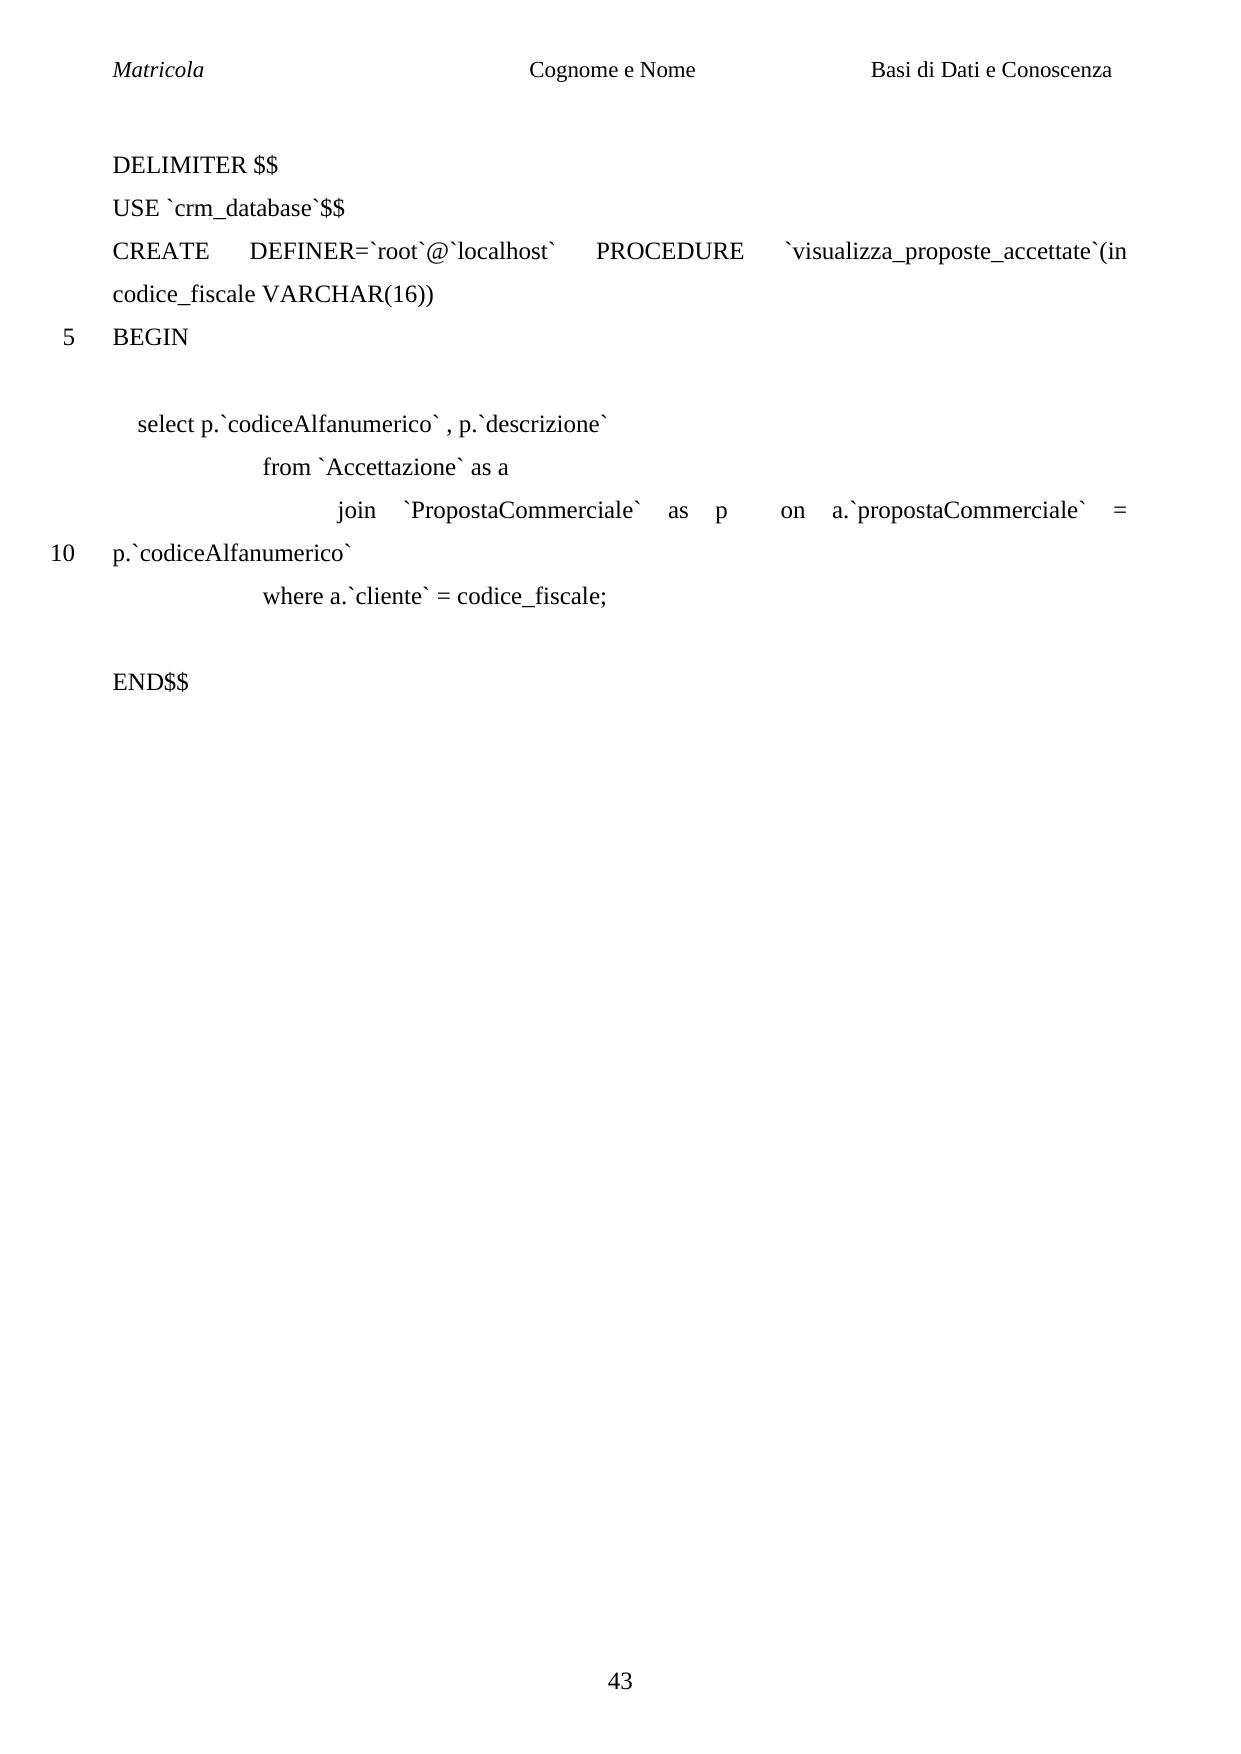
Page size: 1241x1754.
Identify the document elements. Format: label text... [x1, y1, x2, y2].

text from `Accettazione` as a [112, 452, 1128, 481]
text USE `crm_database`$$ [112, 193, 1128, 222]
text join `PropostaCommerciale` as p on a.`propostaCommerciale` = p.`codiceAlfanumerico` [112, 495, 1128, 567]
text CREATE DEFINER=`root`@`localhost` PROCEDURE `visualizza_proposte_accettate`(in codice_fiscale VARCHAR(16)) [112, 236, 1128, 308]
text END$$ [112, 667, 1128, 696]
text BEGIN [112, 322, 1128, 351]
text select p.`codiceAlfanumerico` , p.`descrizione` [112, 409, 1128, 437]
text DELIMITER $$ [112, 150, 1128, 179]
text where a.`cliente` = codice_fiscale; [112, 581, 1128, 610]
